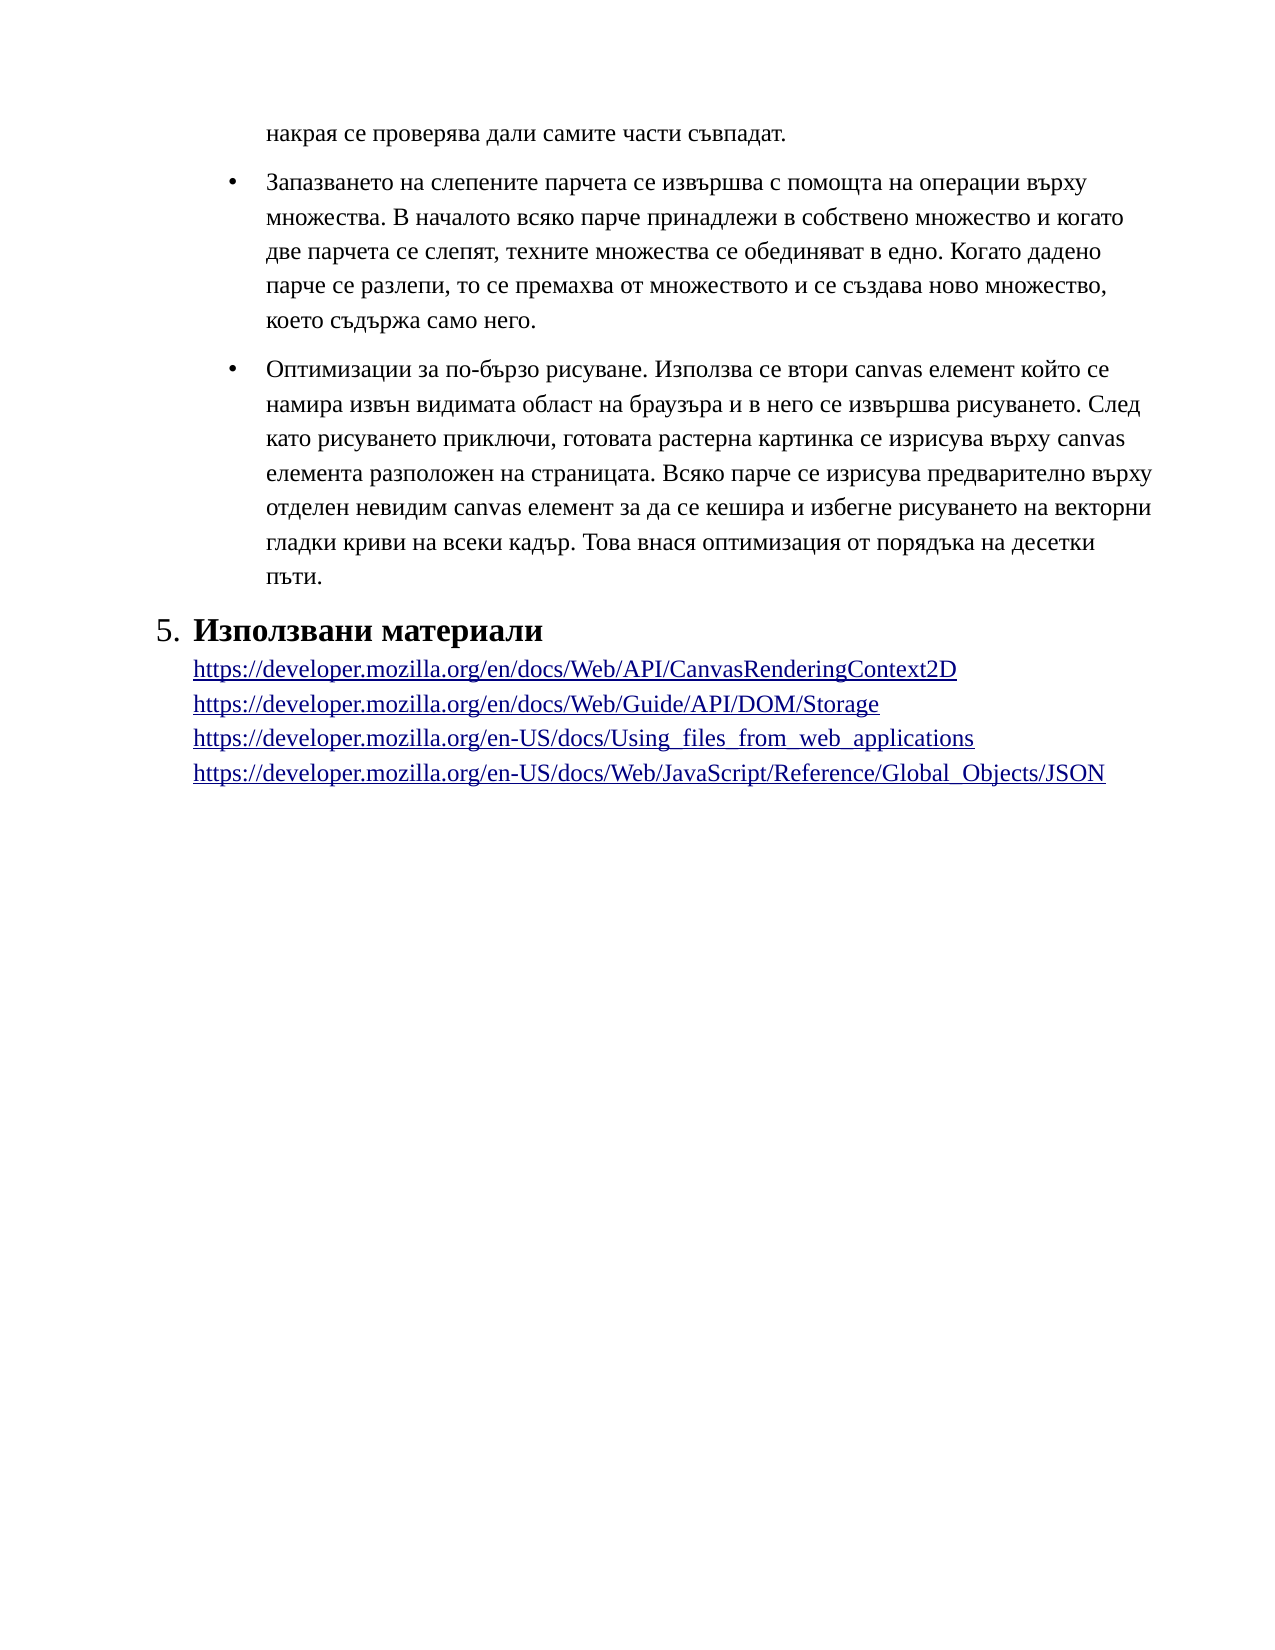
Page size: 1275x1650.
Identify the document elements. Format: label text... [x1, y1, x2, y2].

list Оптимизации за по-бързо рисуване. Използва се втори canvas елемент който се намира извън видимата област на браузъра и в него се извършва рисуването. След като рисуването приключи, готовата растерна картинка се изрисува върху canvas елемента разположен на страницата. Всяко парче се изрисува предварително върху отделен невидим canvas елемент за да се кешира и избегне рисуването на векторни гладки криви на всеки кадър. Това внася оптимизация от порядъка на десетки пъти. [228, 354, 1157, 590]
list Използвани материали https://developer.mozilla.org/en/docs/Web/API/CanvasRenderingContext2D https://developer.mozilla.org/en/docs/Web/Guide/API/DOM/Storage https://developer.mozilla.org/en-US/docs/Using_files_from_web_applications https://developer.mozilla.org/en-US/docs/Web/JavaScript/Reference/Global_Objects/JSON [156, 610, 1157, 821]
list накрая се проверява дали самите части съвпадат. [228, 118, 1157, 147]
list Запазването на слепените парчета се извършва с помощта на операции върху множества. В началото всяко парче принадлежи в собствено множество и когато две парчета се слепят, техните множества се обединяват в едно. Когато дадено парче се разлепи, то се премахва от множеството и се създава ново множество, което съдържа само него. [228, 167, 1157, 334]
